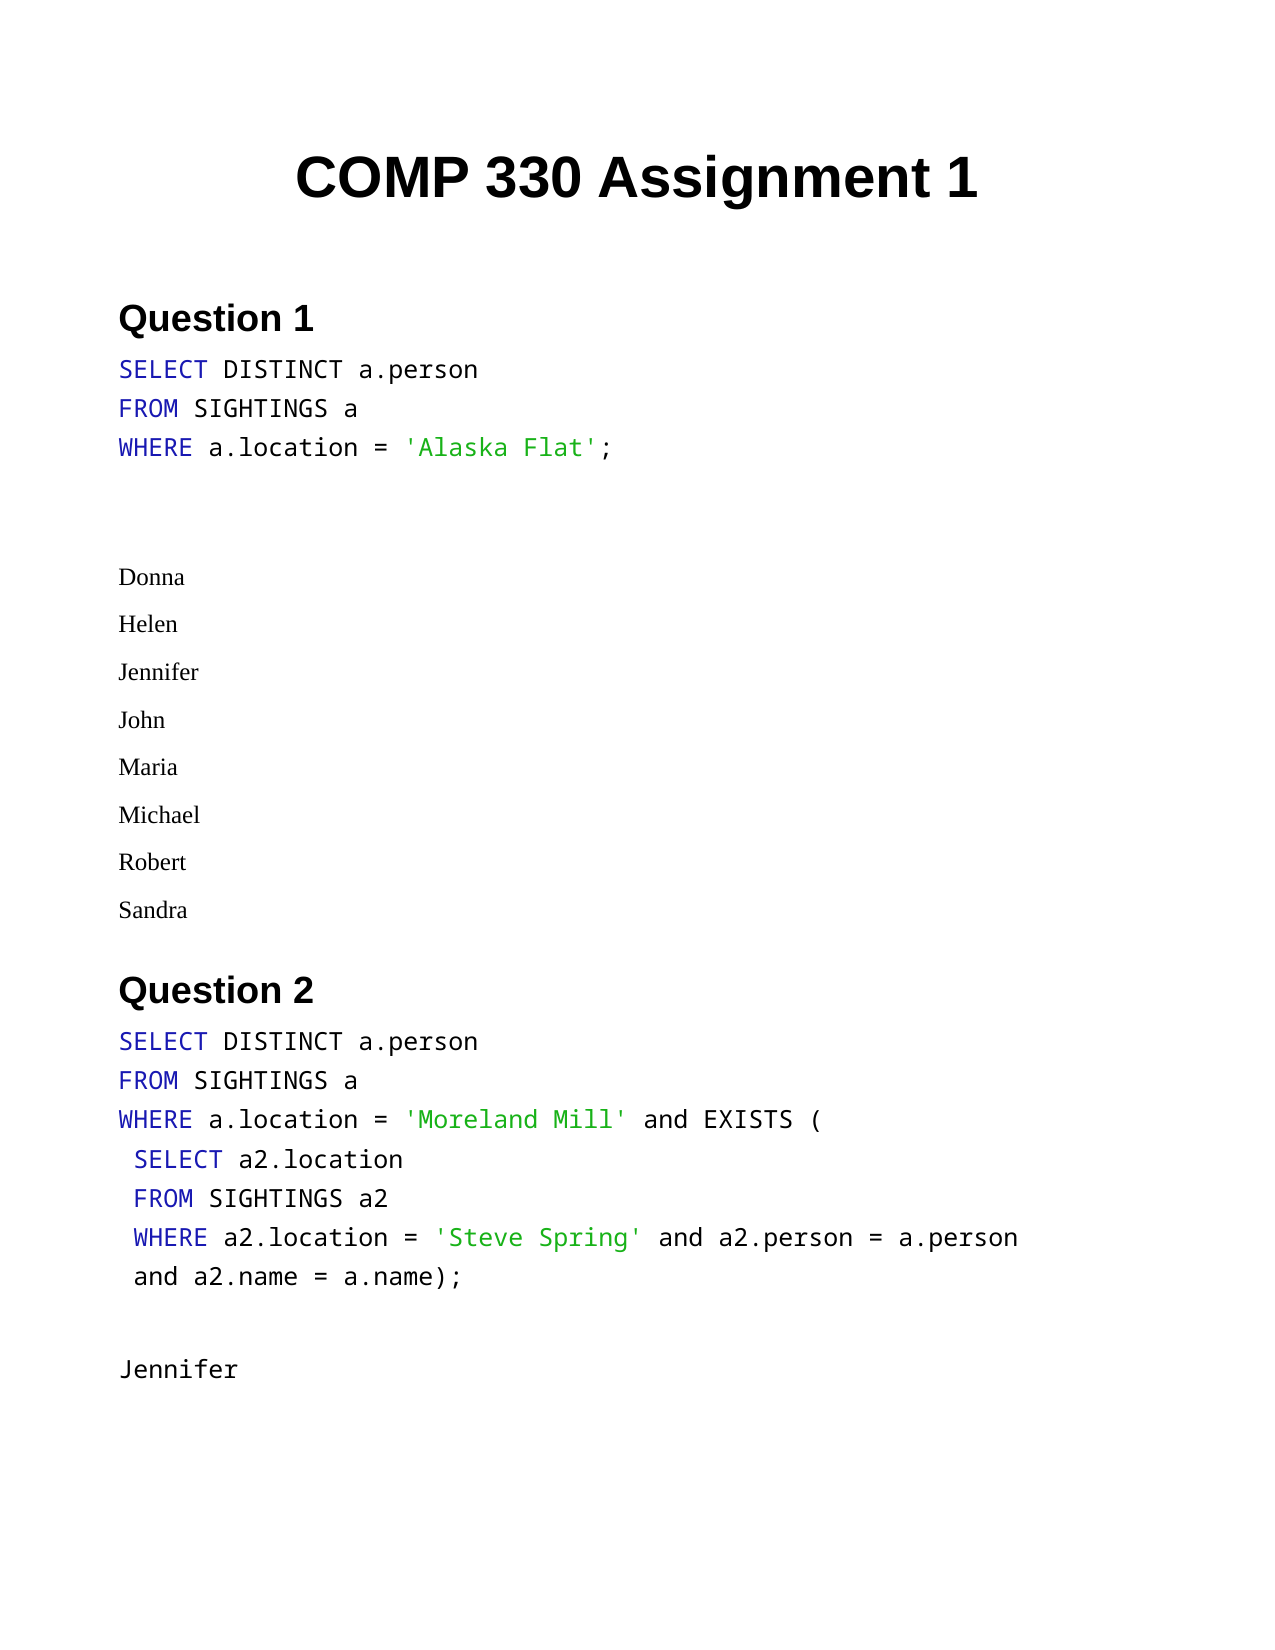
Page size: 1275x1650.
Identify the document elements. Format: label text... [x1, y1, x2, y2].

subtitle Question 2 [118, 968, 1157, 1011]
text Robert [118, 847, 1157, 876]
text Michael [118, 800, 1157, 829]
text Jennifer [118, 657, 1157, 686]
text Maria [118, 752, 1157, 781]
text SELECT DISTINCT a.person FROM SIGHTINGS a WHERE a.location = 'Alaska Flat'; [118, 351, 1157, 542]
text John [118, 705, 1157, 733]
text Sandra [118, 895, 1157, 924]
text SELECT DISTINCT a.person FROM SIGHTINGS a WHERE a.location = 'Moreland Mill' and EXISTS ( SELECT a2.location FROM SIGHTINGS a2 WHERE a2.location = 'Steve Spring' and a2.person = a.person and a2.name = a.name); [118, 1024, 1157, 1332]
title COMP 330 Assignment 1 [118, 143, 1157, 210]
text Jennifer [118, 1352, 1157, 1386]
text Helen [118, 609, 1157, 638]
subtitle Question 1 [118, 295, 1157, 339]
text Donna [118, 562, 1157, 591]
